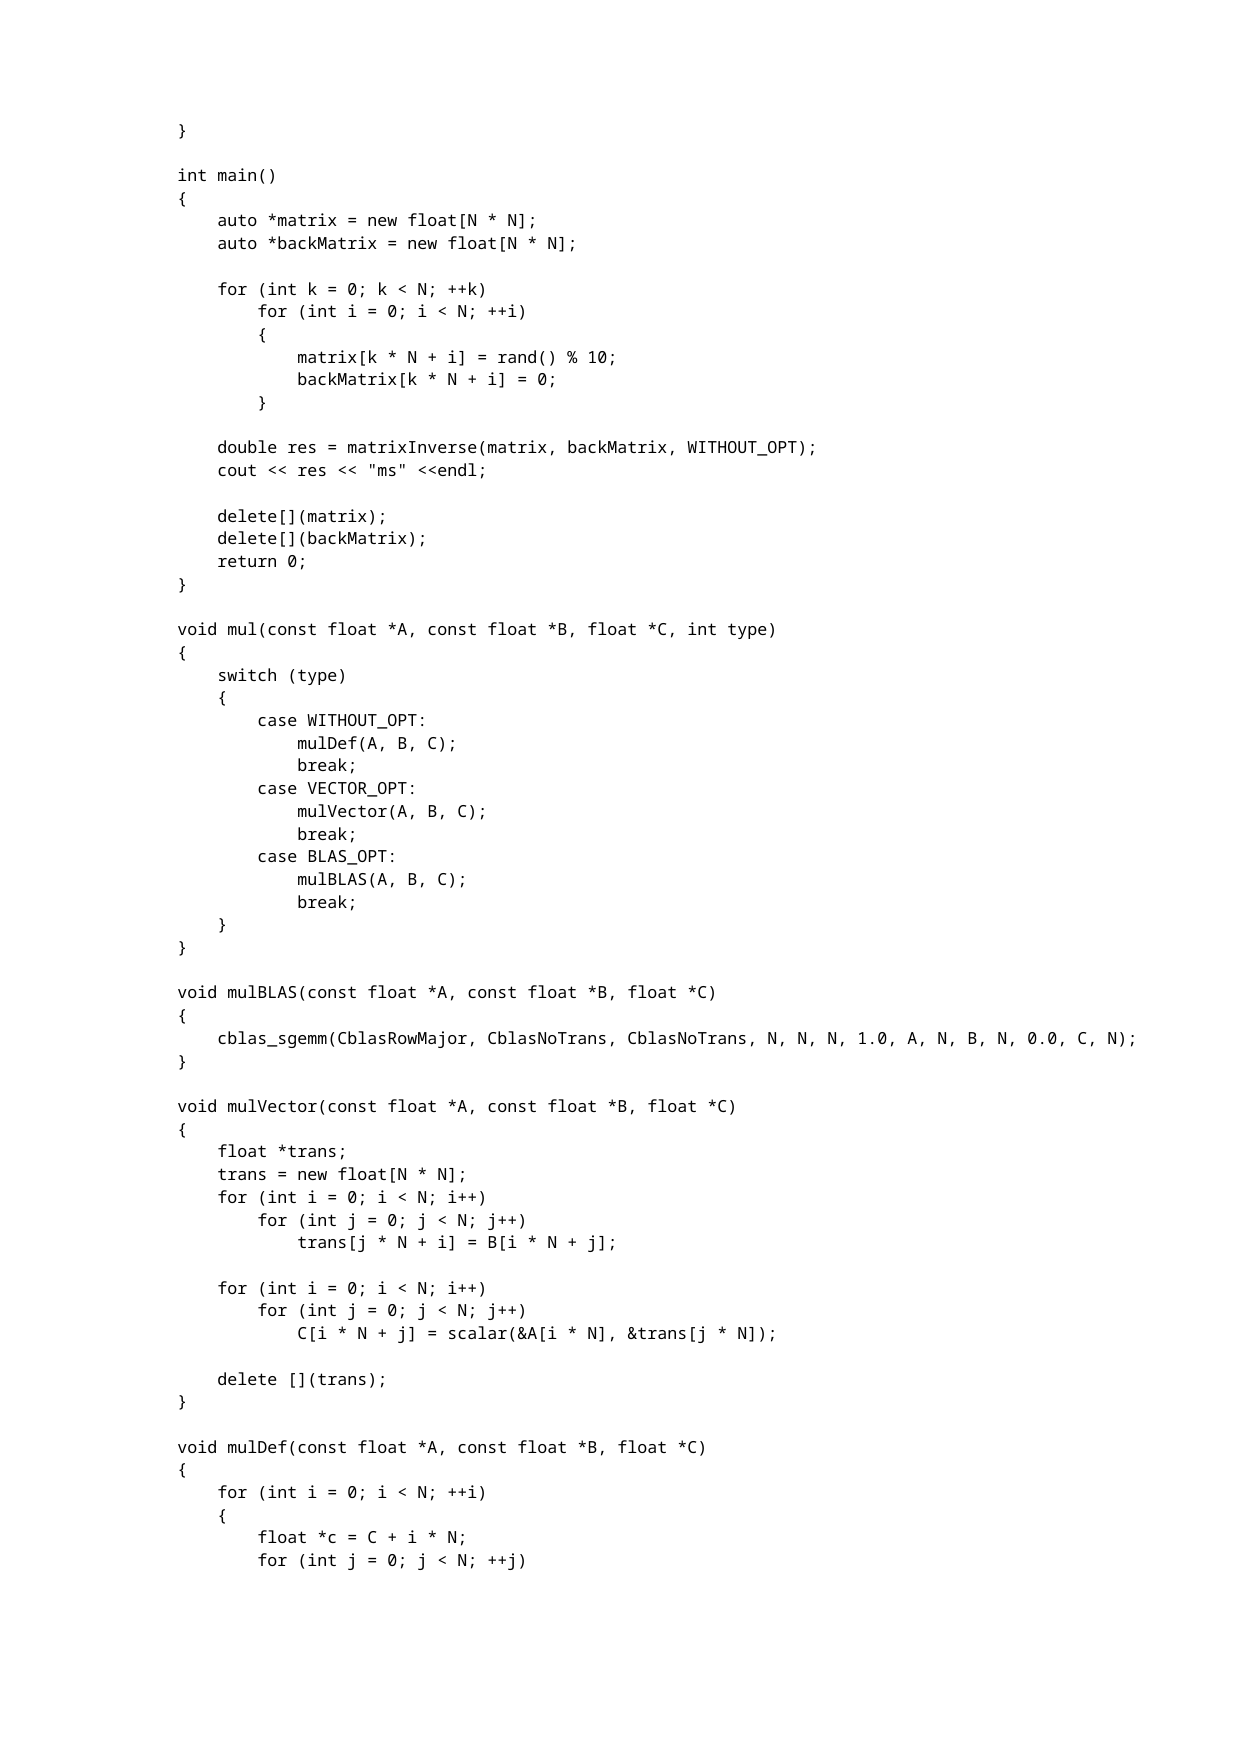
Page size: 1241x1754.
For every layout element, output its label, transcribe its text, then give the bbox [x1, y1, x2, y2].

text { [177, 1458, 1152, 1481]
text { [177, 1004, 1152, 1026]
text break; [177, 822, 1152, 845]
text cout << res << "ms" <<endl; [177, 459, 1152, 481]
text } [177, 572, 1152, 595]
text mulBLAS(A, B, C); [177, 867, 1152, 890]
text trans = new float[N * N]; [177, 1163, 1152, 1185]
text matrix[k * N + i] = rand() % 10; [177, 345, 1152, 368]
text switch (type) [177, 663, 1152, 686]
text auto *backMatrix = new float[N * N]; [177, 232, 1152, 254]
text for (int k = 0; k < N; ++k) [177, 277, 1152, 300]
text void mulBLAS(const float *A, const float *B, float *C) [177, 981, 1152, 1004]
text case VECTOR_OPT: [177, 777, 1152, 799]
text for (int j = 0; j < N; ++j) [177, 1549, 1152, 1571]
text void mulVector(const float *A, const float *B, float *C) [177, 1094, 1152, 1117]
text trans[j * N + i] = B[i * N + j]; [177, 1231, 1152, 1253]
text int main() [177, 163, 1152, 186]
text } [177, 391, 1152, 413]
text break; [177, 890, 1152, 913]
text } [177, 1390, 1152, 1412]
text } [177, 913, 1152, 936]
text void mulDef(const float *A, const float *B, float *C) [177, 1435, 1152, 1458]
text backMatrix[k * N + i] = 0; [177, 368, 1152, 391]
text for (int i = 0; i < N; ++i) [177, 300, 1152, 322]
text for (int i = 0; i < N; i++) [177, 1185, 1152, 1208]
text float *c = C + i * N; [177, 1526, 1152, 1549]
text C[i * N + j] = scalar(&A[i * N], &trans[j * N]); [177, 1322, 1152, 1344]
text { [177, 640, 1152, 663]
text break; [177, 754, 1152, 777]
text float *trans; [177, 1140, 1152, 1163]
text for (int j = 0; j < N; j++) [177, 1299, 1152, 1322]
text { [177, 1117, 1152, 1140]
text { [177, 322, 1152, 345]
text double res = matrixInverse(matrix, backMatrix, WITHOUT_OPT); [177, 436, 1152, 459]
text delete[](backMatrix); [177, 527, 1152, 549]
text delete[](matrix); [177, 504, 1152, 527]
text void mul(const float *A, const float *B, float *C, int type) [177, 618, 1152, 640]
text } [177, 936, 1152, 958]
text { [177, 1503, 1152, 1526]
text case BLAS_OPT: [177, 845, 1152, 867]
text cblas_sgemm(CblasRowMajor, CblasNoTrans, CblasNoTrans, N, N, N, 1.0, A, N, B, N, 0.0, C, N); [177, 1026, 1152, 1049]
text { [177, 186, 1152, 209]
text for (int j = 0; j < N; j++) [177, 1208, 1152, 1231]
text for (int i = 0; i < N; i++) [177, 1276, 1152, 1299]
text { [177, 686, 1152, 708]
text mulVector(A, B, C); [177, 799, 1152, 822]
text for (int i = 0; i < N; ++i) [177, 1481, 1152, 1503]
text } [177, 1049, 1152, 1072]
text mulDef(A, B, C); [177, 731, 1152, 754]
text case WITHOUT_OPT: [177, 708, 1152, 731]
text auto *matrix = new float[N * N]; [177, 209, 1152, 232]
text } [177, 118, 1152, 141]
text return 0; [177, 549, 1152, 572]
text delete [](trans); [177, 1367, 1152, 1390]
